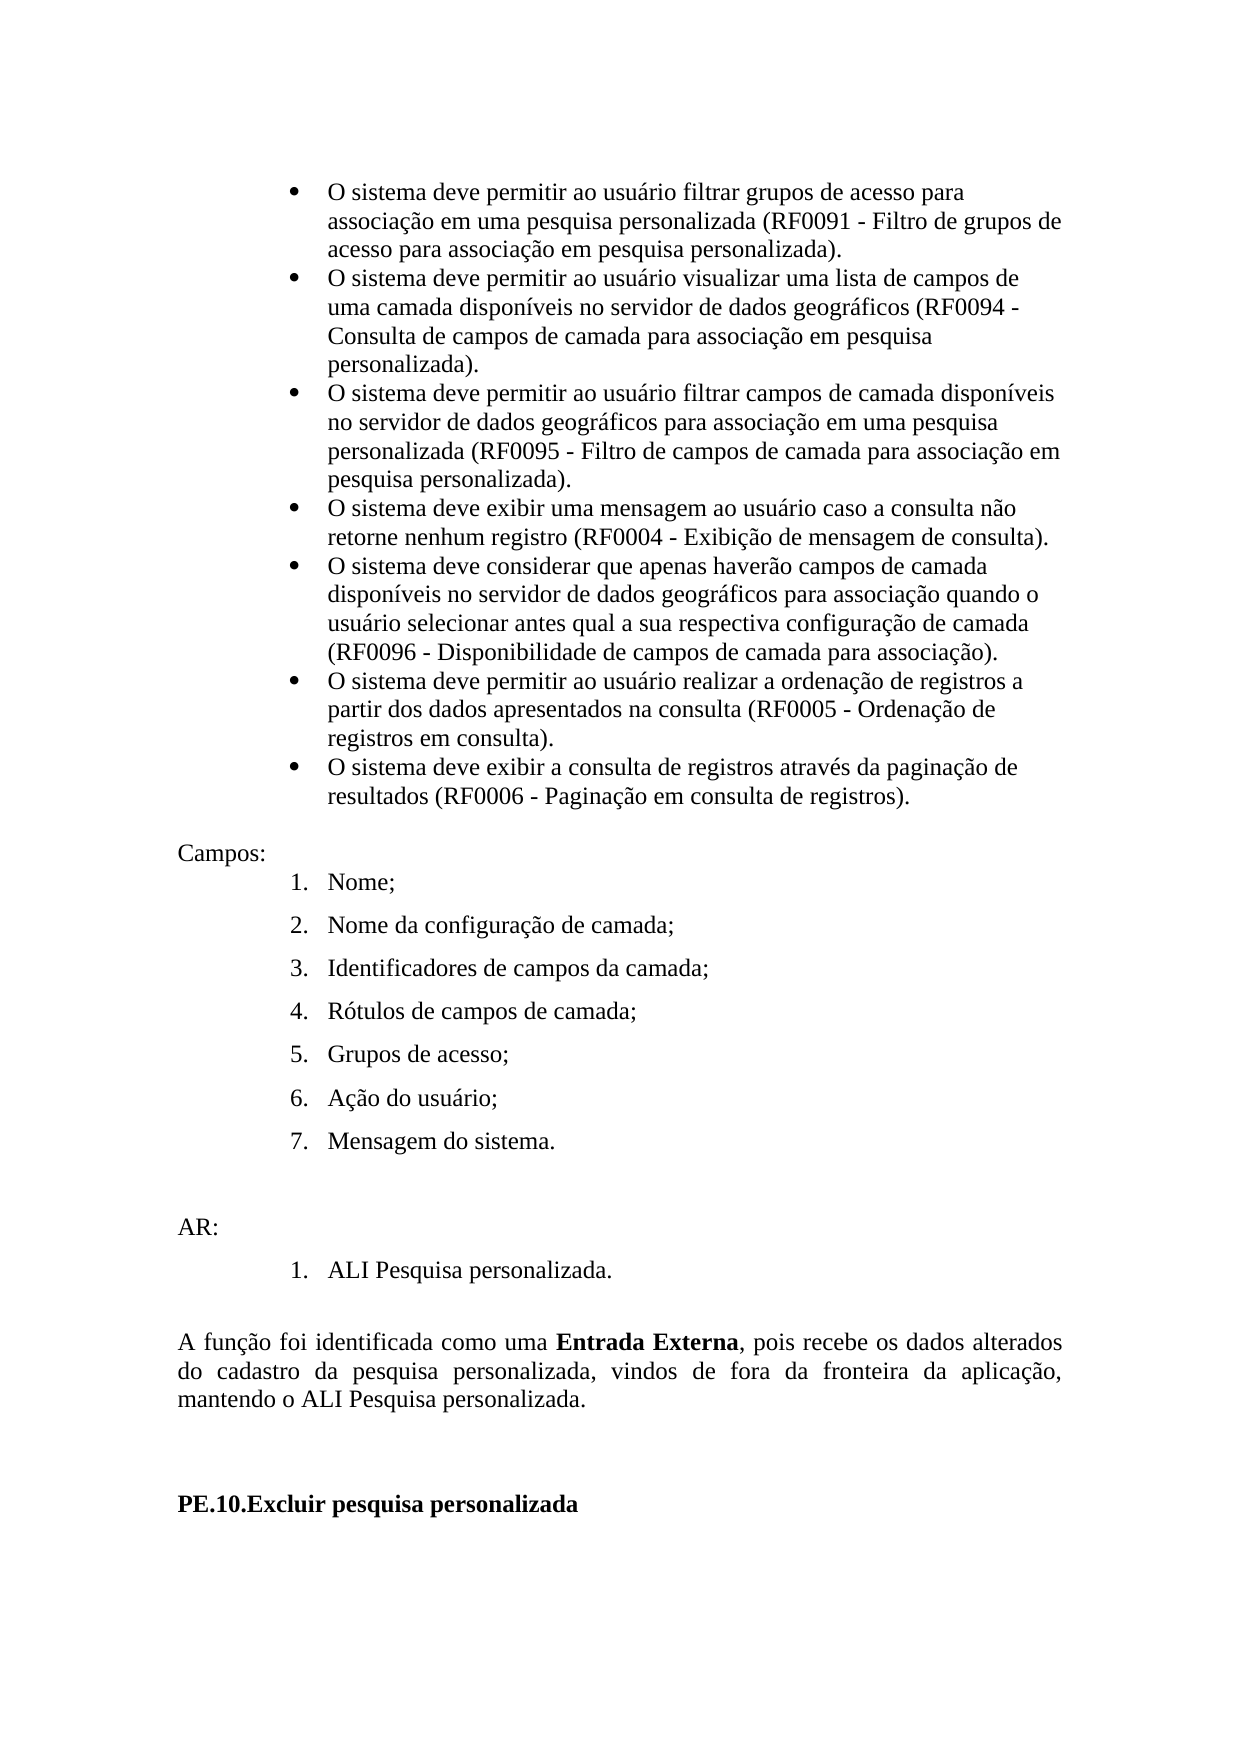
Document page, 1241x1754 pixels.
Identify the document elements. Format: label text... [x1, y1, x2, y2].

list Ação do usuário; [290, 1083, 1063, 1111]
list Mensagem do sistema. [290, 1126, 1063, 1154]
list O sistema deve permitir ao usuário filtrar campos de camada disponíveis no servidor de dados geográficos para associação em uma pesquisa personalizada (RF0095 - Filtro de campos de camada para associação em pesquisa personalizada). [290, 378, 1063, 493]
list O sistema deve exibir a consulta de registros através da paginação de resultados (RF0006 - Paginação em consulta de registros). [290, 752, 1063, 809]
list O sistema deve permitir ao usuário filtrar grupos de acesso para associação em uma pesquisa personalizada (RF0091 - Filtro de grupos de acesso para associação em pesquisa personalizada). [290, 177, 1063, 263]
text AR: [177, 1212, 1063, 1241]
list Nome da configuração de camada; [290, 910, 1063, 939]
list Rótulos de campos de camada; [290, 996, 1063, 1025]
list Excluir pesquisa personalizada [177, 1489, 1063, 1518]
list O sistema deve permitir ao usuário visualizar uma lista de campos de uma camada disponíveis no servidor de dados geográficos (RF0094 - Consulta de campos de camada para associação em pesquisa personalizada). [290, 263, 1063, 378]
list O sistema deve considerar que apenas haverão campos de camada disponíveis no servidor de dados geográficos para associação quando o usuário selecionar antes qual a sua respectiva configuração de camada (RF0096 - Disponibilidade de campos de camada para associação). [290, 551, 1063, 666]
list Nome; [290, 867, 1063, 896]
list Grupos de acesso; [290, 1039, 1063, 1068]
list A função foi identificada como uma Entrada Externa, pois recebe os dados alterados do cadastro da pesquisa personalizada, vindos de fora da fronteira da aplicação, mantendo o ALI Pesquisa personalizada. [177, 1327, 1063, 1413]
list Identificadores de campos da camada; [290, 953, 1063, 982]
list O sistema deve exibir uma mensagem ao usuário caso a consulta não retorne nenhum registro (RF0004 - Exibição de mensagem de consulta). [290, 493, 1063, 551]
list O sistema deve permitir ao usuário realizar a ordenação de registros a partir dos dados apresentados na consulta (RF0005 - Ordenação de registros em consulta). [290, 666, 1063, 752]
list ALI Pesquisa personalizada. [290, 1255, 1063, 1284]
list Campos: [177, 838, 1063, 867]
